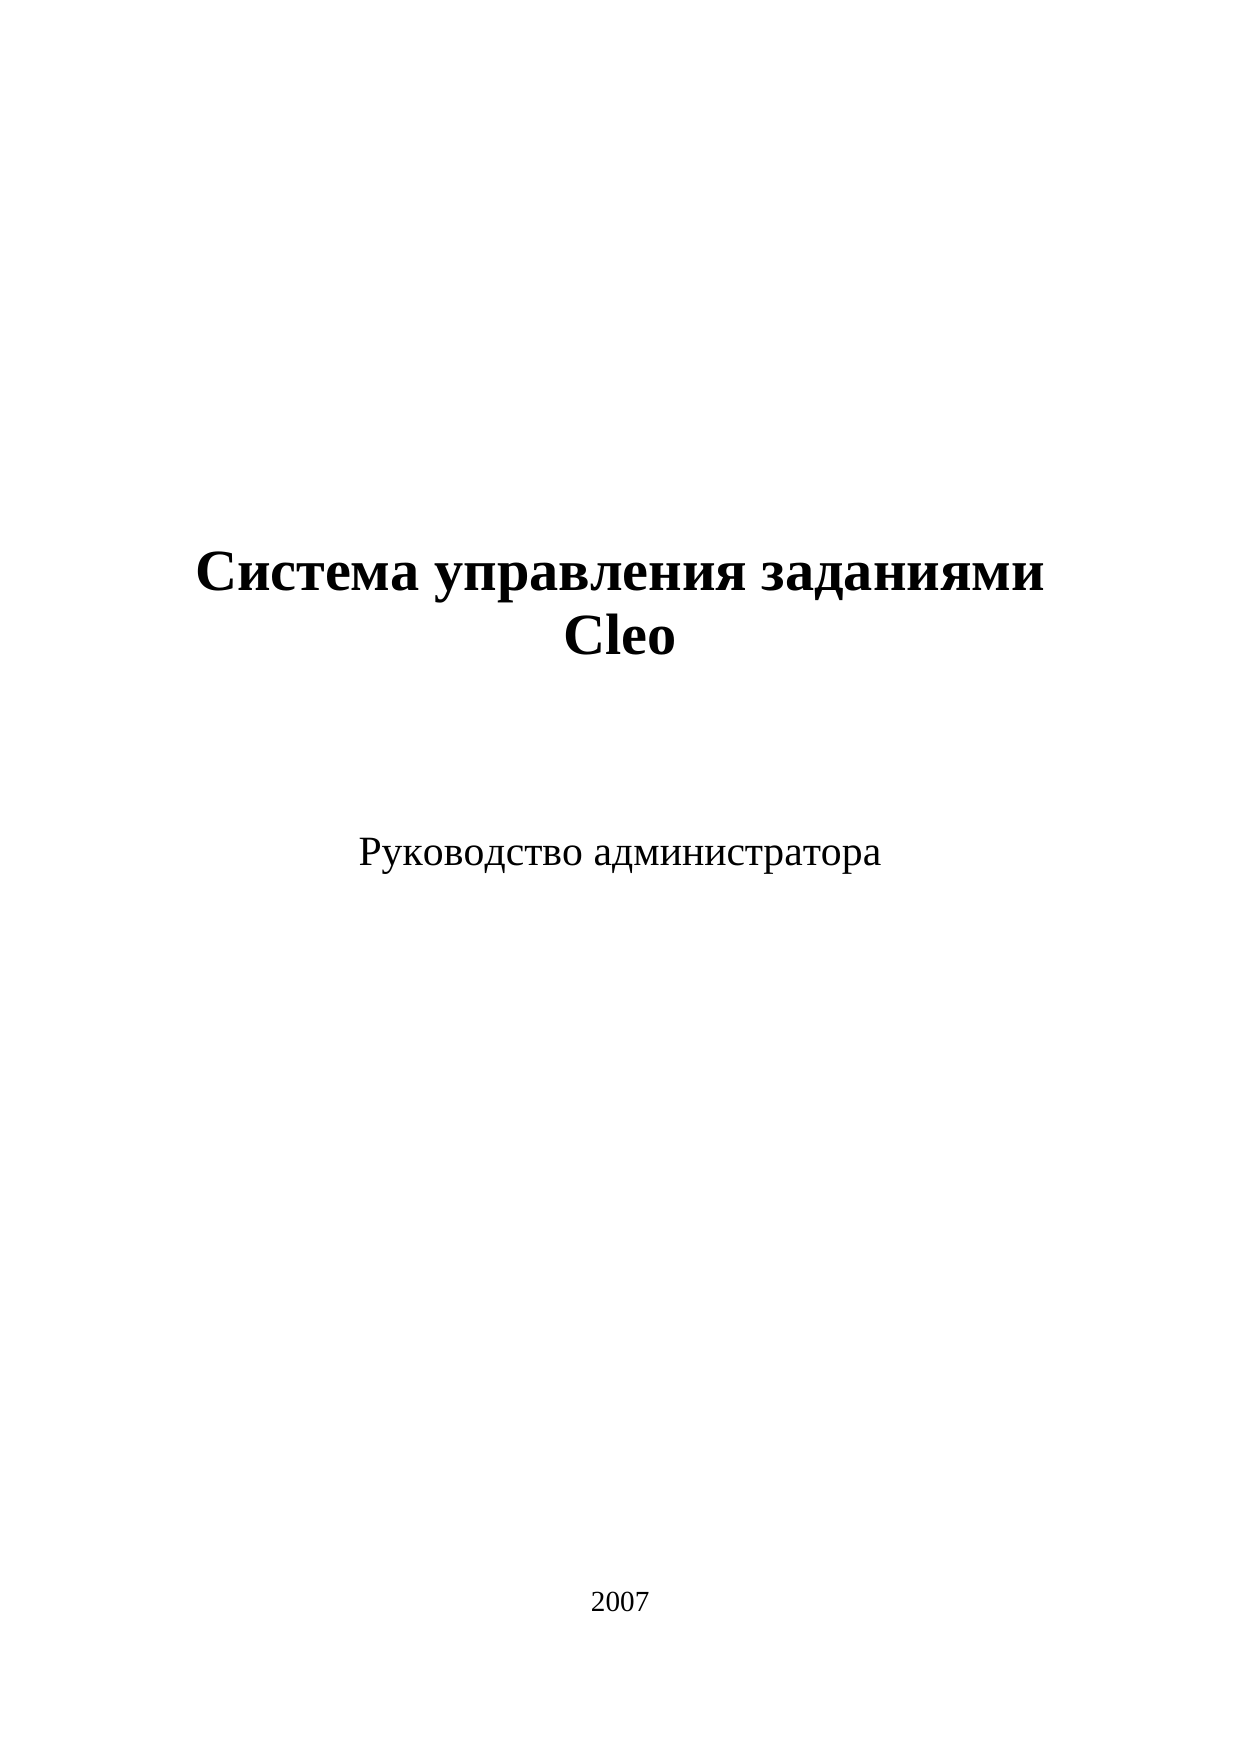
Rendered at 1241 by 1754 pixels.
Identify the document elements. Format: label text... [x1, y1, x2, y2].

text Руководство администратора [118, 828, 1122, 874]
text Система управления заданиями Cleo [118, 538, 1122, 667]
text 2007 [118, 1585, 1122, 1617]
